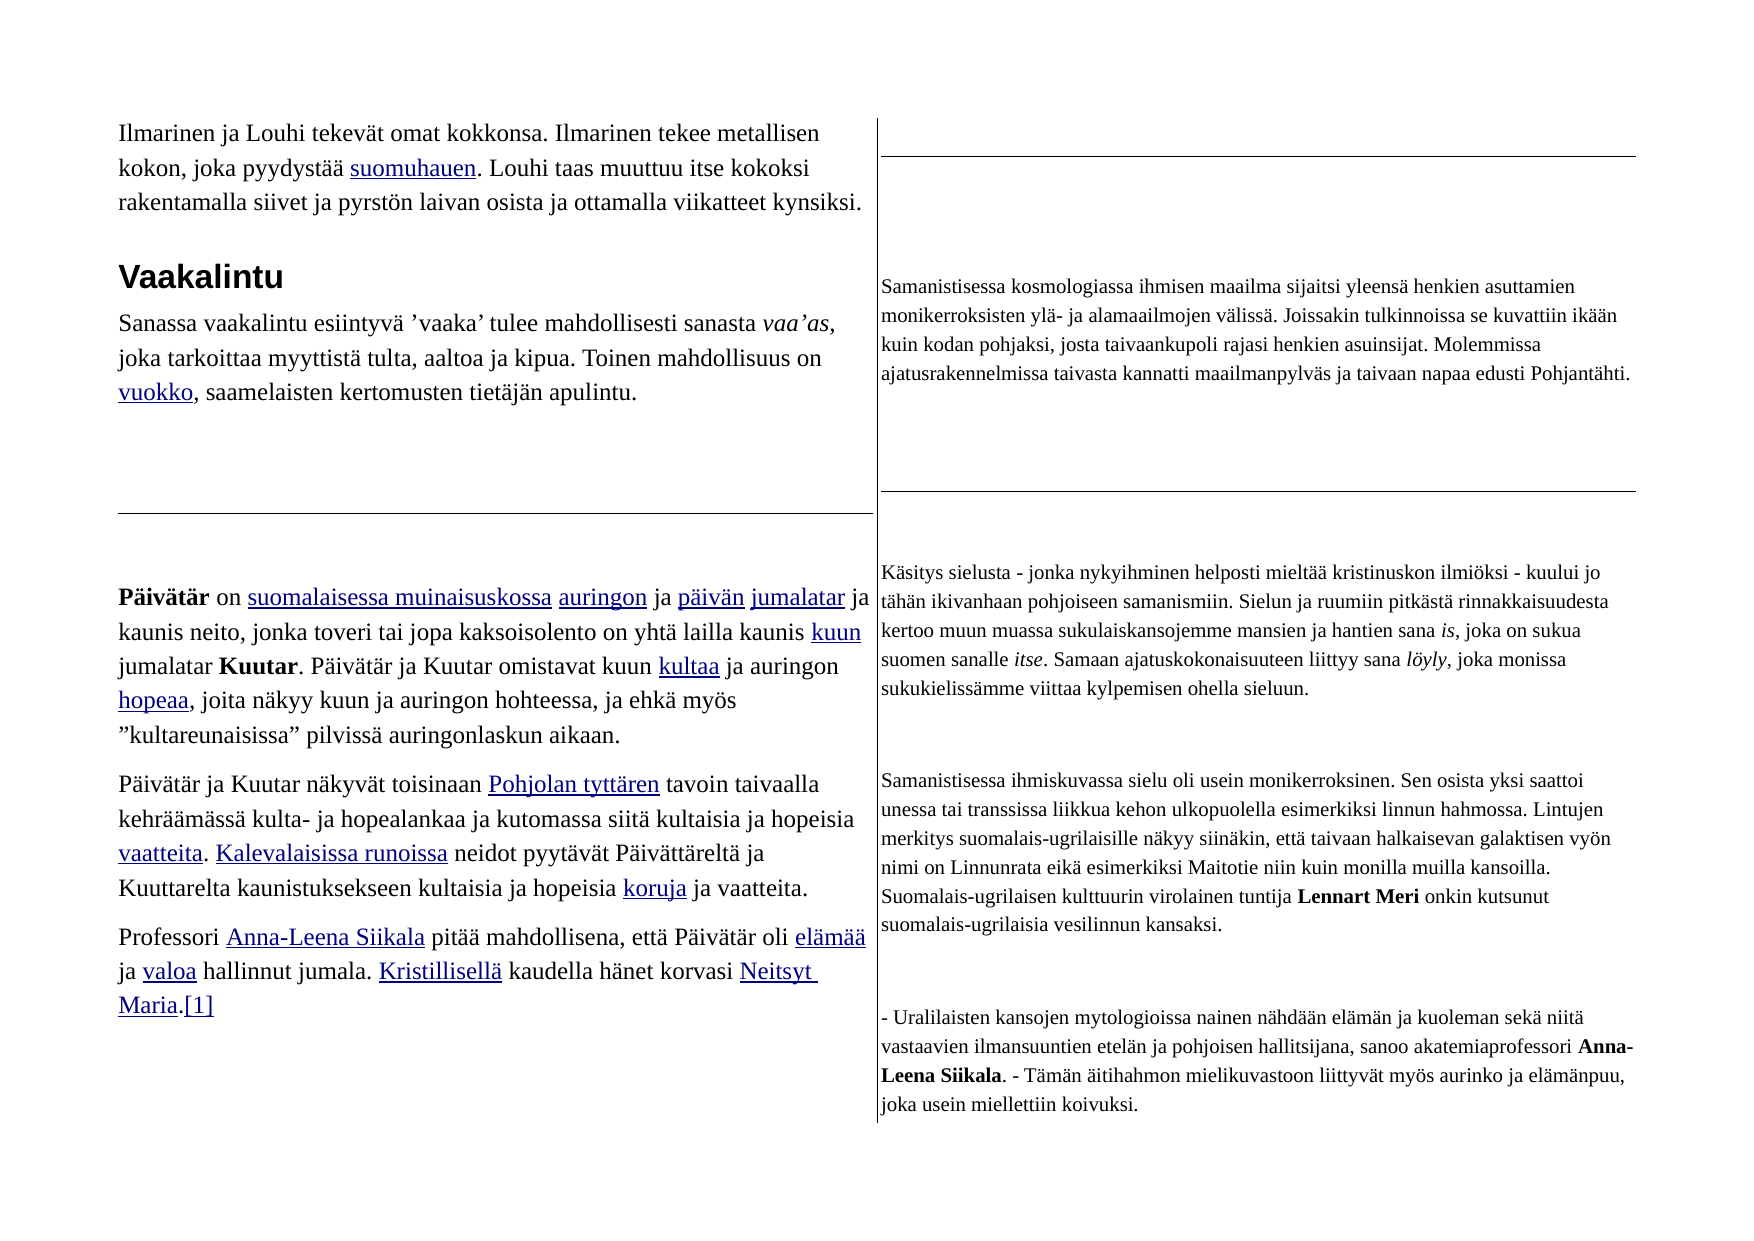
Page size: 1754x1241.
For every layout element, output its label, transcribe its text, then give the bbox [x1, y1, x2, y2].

text Sanassa vaakalintu esiintyvä ’vaaka’ tulee mahdollisesti sanasta vaa’as, joka tarkoittaa myyttistä tulta, aaltoa ja kipua. Toinen mahdollisuus on vuokko, saamelaisten kertomusten tietäjän apulintu. [118, 308, 873, 406]
text Käsitys sielusta - jonka nykyihminen helposti mieltää kristinuskon ilmiöksi - kuului jo tähän ikivanhaan pohjoiseen samanismiin. Sielun ja ruumiin pitkästä rinnakkaisuudesta kertoo muun muassa sukulaiskansojemme mansien ja hantien sana is, joka on sukua suomen sanalle itse. Samaan ajatuskokonaisuuteen liittyy sana löyly, joka monissa sukukielissämme viittaa kylpemisen ohella sieluun. [881, 560, 1636, 700]
text Samanistisessa ihmiskuvassa sielu oli usein monikerroksinen. Sen osista yksi saattoi unessa tai transsissa liikkua kehon ulkopuolella esimerkiksi linnun hahmossa. Lintujen merkitys suomalais-ugrilaisille näkyy siinäkin, että taivaan halkaisevan galaktisen vyön nimi on Linnunrata eikä esimerkiksi Maitotie niin kuin monilla muilla kansoilla. Suomalais-ugrilaisen kulttuurin virolainen tuntija Lennart Meri onkin kutsunut suomalais-ugrilaisia vesilinnun kansaksi. [881, 768, 1636, 936]
text Professori Anna-Leena Siikala pitää mahdollisena, että Päivätär oli elämää ja valoa hallinnut jumala. Kristillisellä kaudella hänet korvasi Neitsyt Maria.[1] [118, 922, 873, 1019]
text - Uralilaisten kansojen mytologioissa nainen nähdään elämän ja kuoleman sekä niitä vastaavien ilmansuuntien etelän ja pohjoisen hallitsijana, sanoo akatemiaprofessori Anna-Leena Siikala. - Tämän äitihahmon mielikuvastoon liittyvät myös aurinko ja elämänpuu, joka usein miellettiin koivuksi. [881, 1005, 1636, 1116]
subtitle Vaakalintu [118, 257, 873, 296]
text Päivätär ja Kuutar näkyvät toisinaan Pohjolan tyttären tavoin taivaalla kehräämässä kulta- ja hopealankaa ja kutomassa siitä kultaisia ja hopeisia vaatteita. Kalevalaisissa runoissa neidot pyytävät Päivättäreltä ja Kuuttarelta kaunistuksekseen kultaisia ja hopeisia koruja ja vaatteita. [118, 769, 873, 901]
text Samanistisessa kosmologiassa ihmisen maailma sijaitsi yleensä henkien asuttamien monikerroksisten ylä- ja alamaailmojen välissä. Joissakin tulkinnoissa se kuvattiin ikään kuin kodan pohjaksi, josta taivaankupoli rajasi henkien asuinsijat. Molemmissa ajatusrakennelmissa taivasta kannatti maailmanpylväs ja taivaan napaa edusti Pohjantähti. [881, 274, 1636, 385]
text Ilmarinen ja Louhi tekevät omat kokkonsa. Ilmarinen tekee metallisen kokon, joka pyydystää suomuhauen. Louhi taas muuttuu itse kokoksi rakentamalla siivet ja pyrstön laivan osista ja ottamalla viikatteet kynsiksi. [118, 118, 873, 216]
text Päivätär on suomalaisessa muinaisuskossa auringon ja päivän jumalatar ja kaunis neito, jonka toveri tai jopa kaksoisolento on yhtä lailla kaunis kuun jumalatar Kuutar. Päivätär ja Kuutar omistavat kuun kultaa ja auringon hopeaa, joita näkyy kuun ja auringon hohteessa, ja ehkä myös ”kultareunaisissa” pilvissä auringonlaskun aikaan. [118, 582, 873, 749]
